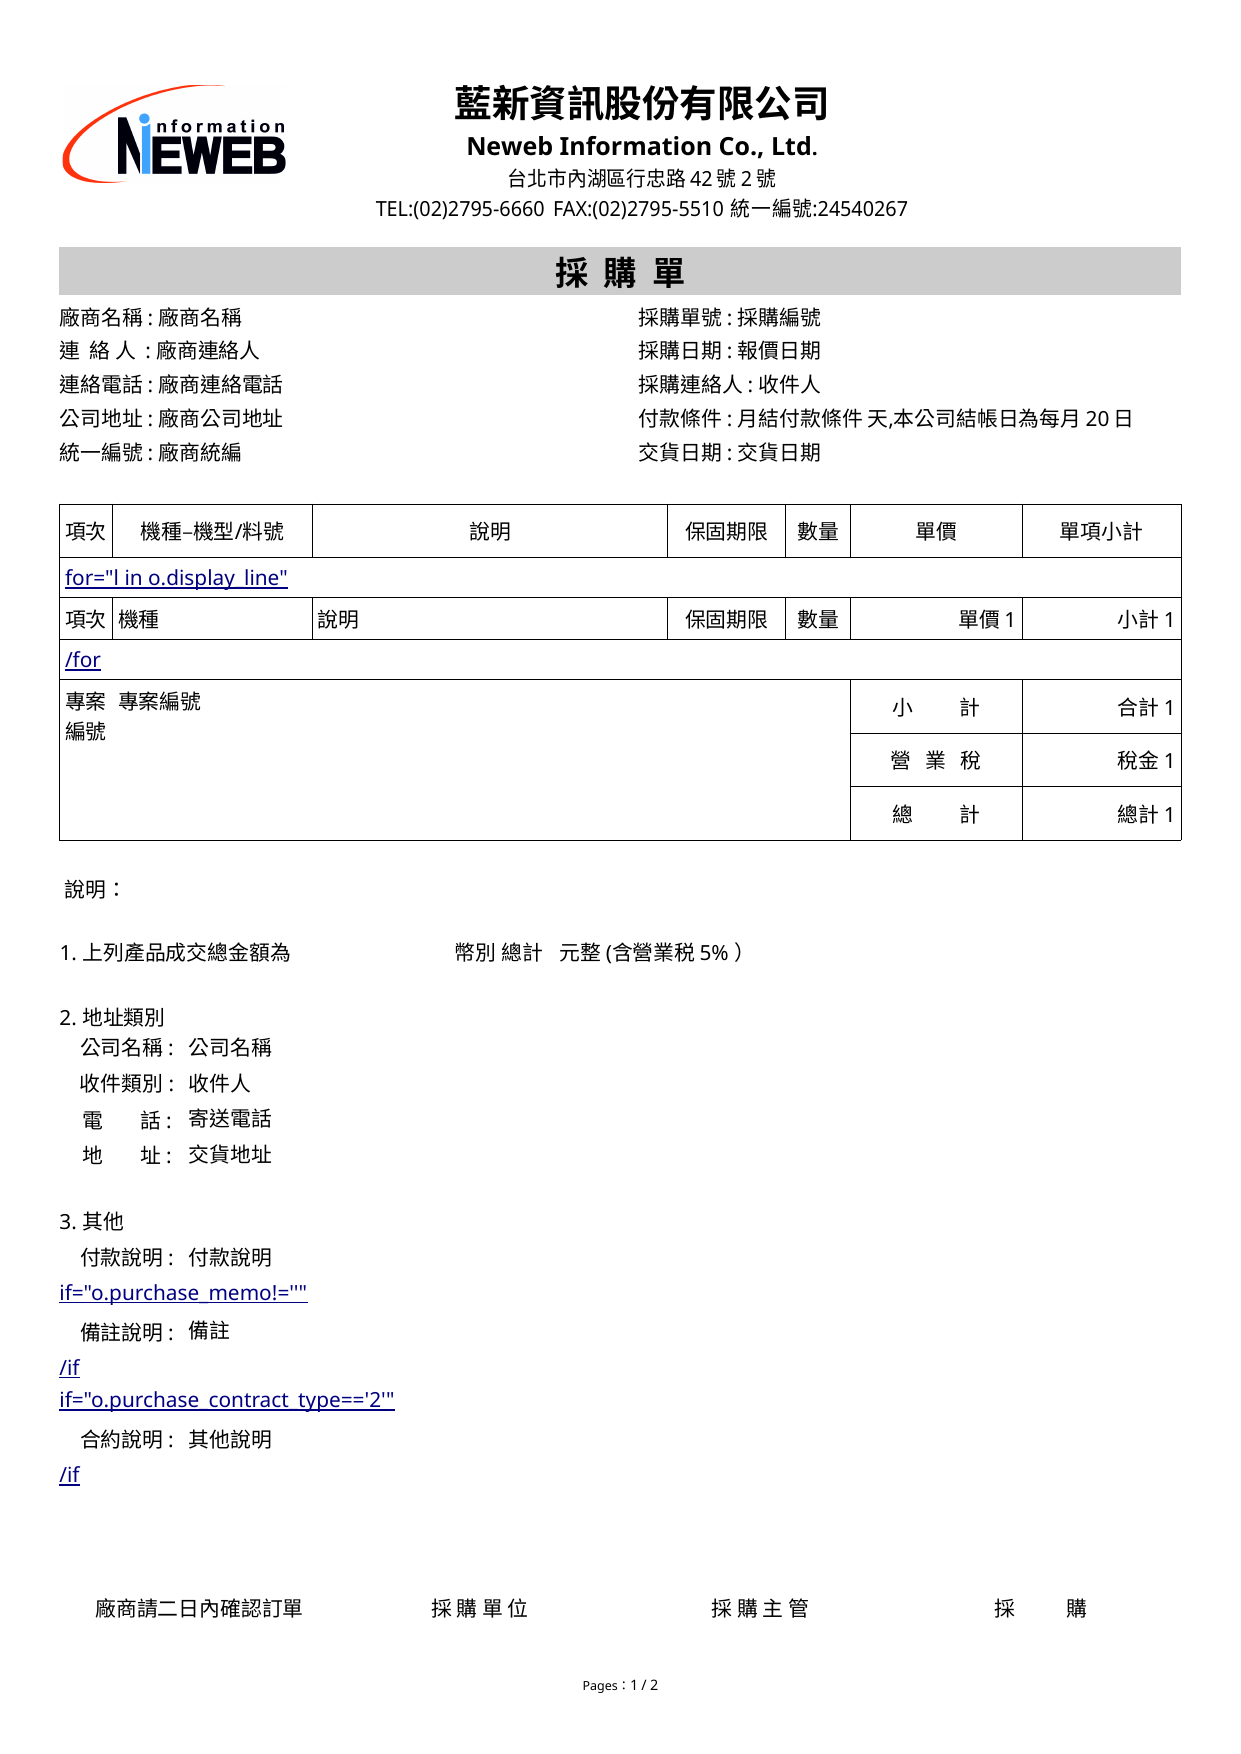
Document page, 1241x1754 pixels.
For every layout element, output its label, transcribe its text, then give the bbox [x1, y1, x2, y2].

table_cell 收件人 [183, 1066, 1181, 1102]
table_header 採 購 [901, 1593, 1181, 1623]
text if="o.purchase_contract_type=='2'" [59, 1385, 1181, 1414]
table_header 項次 [60, 505, 112, 557]
table_header 廠商請二日內確認訂單 [59, 1593, 339, 1623]
table_cell 連絡電話 : 廠商連絡電話 [59, 369, 638, 402]
table_header 數量 [786, 505, 850, 557]
table_cell 寄送電話 [183, 1102, 1181, 1137]
table_header 採購單號 : 採購編號 [639, 301, 1181, 335]
table_header 說明 [313, 505, 667, 557]
table_cell 付款說明 [183, 1236, 1181, 1278]
table_header 1. 上列產品成交總金額為 [59, 936, 295, 967]
table_header [183, 995, 1181, 1031]
table_header 合約說明 : [59, 1418, 183, 1460]
table_cell 收件類別 : [59, 1066, 183, 1102]
table_cell 稅金1 [1023, 734, 1181, 786]
table_cell 單價1 [851, 598, 1022, 639]
table_cell for="l in o.display_line" [60, 558, 1181, 597]
table_header 2. 地址類別 [59, 995, 183, 1031]
table_cell 付款說明 : [59, 1236, 183, 1278]
table_header 採 購 單 位 [340, 1593, 620, 1623]
table_cell 機種 [113, 598, 312, 639]
table_cell 交貨地址 [183, 1137, 1181, 1173]
table_header 採 購 主 管 [620, 1593, 901, 1623]
table_cell 小計1 [1023, 598, 1181, 639]
text /if [59, 1353, 1181, 1381]
table_cell 採購連絡人 : 收件人 [639, 369, 1181, 402]
table_cell 總 計 [851, 787, 1022, 840]
table_header 其他說明 [183, 1418, 1181, 1460]
table_header 元整 (含營業税5% ） [543, 936, 1181, 967]
table_cell 保固期限 [668, 598, 785, 639]
table_cell 專案編號 [112, 680, 850, 840]
table_cell 說明 [313, 598, 667, 639]
table_header 備註 [183, 1310, 1181, 1353]
table_cell 數量 [786, 598, 850, 639]
table_cell 統一編號 : 廠商統編 [59, 436, 638, 470]
table_cell 連 絡 人 : 廠商連絡人 [59, 335, 638, 368]
table_header 保固期限 [668, 505, 785, 557]
table_cell 電 話 : [59, 1102, 183, 1137]
table_cell 公司名稱 [183, 1031, 1181, 1066]
table_cell 營 業 稅 [851, 734, 1022, 786]
text 說明： [59, 873, 1181, 904]
table_header 廠商名稱 : 廠商名稱 [59, 301, 638, 335]
table_header 備註說明 : [59, 1310, 183, 1353]
table_cell 合計1 [1023, 680, 1181, 733]
table_cell 總計1 [1023, 787, 1181, 840]
table_cell 公司地址 : 廠商公司地址 [59, 403, 638, 436]
picture [62, 85, 286, 183]
table_header [183, 1205, 1181, 1236]
table_cell /for [60, 640, 1181, 679]
text /if [59, 1460, 1181, 1488]
table_cell 公司名稱 : [59, 1031, 183, 1066]
table_header 單項小計 [1023, 505, 1181, 557]
table_cell 地 址 : [59, 1137, 183, 1173]
table_cell 小 計 [851, 680, 1022, 733]
table_header 3. 其他 [59, 1205, 183, 1236]
table_cell 付款條件 : 月結付款條件 天,本公司結帳日為每月20日 [639, 403, 1181, 436]
table_cell 項次 [60, 598, 112, 639]
table_cell 交貨日期 : 交貨日期 [639, 436, 1181, 470]
text if="o.purchase_memo!=''" [59, 1278, 1181, 1306]
table_header 單價 [851, 505, 1022, 557]
table_header 幣別 總計 [295, 936, 543, 967]
table_cell 採購日期 : 報價日期 [639, 335, 1181, 368]
table_cell 專案編號 [60, 680, 112, 840]
table_header 機種–機型/料號 [113, 505, 312, 557]
